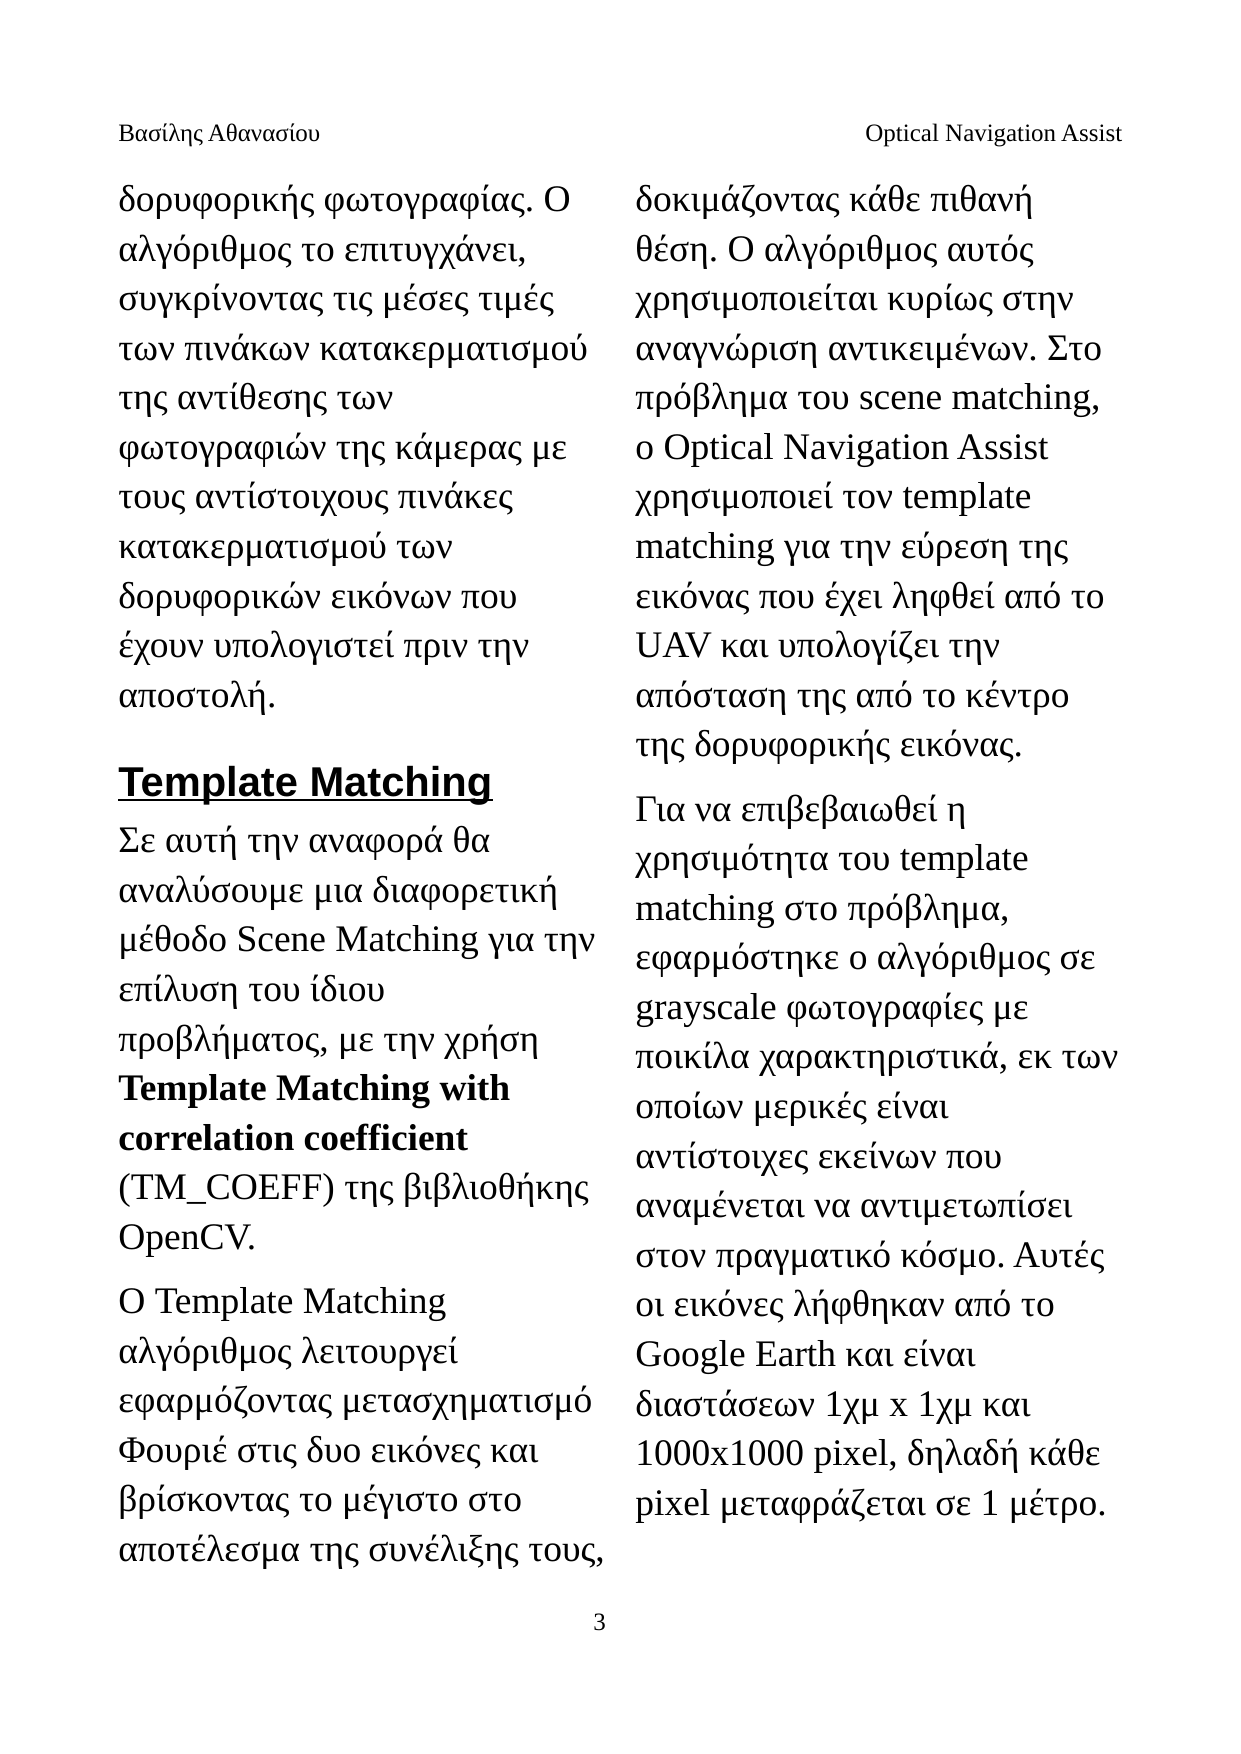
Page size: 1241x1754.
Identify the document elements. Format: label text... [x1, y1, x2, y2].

text δορυφορικής φωτογραφίας. Ο αλγόριθμος το επιτυγχάνει, συγκρίνοντας τις μέσες τιμές των πινάκων κατακερματισμού της αντίθεσης των φωτογραφιών της κάμερας με τους αντίστοιχους πινάκες κατακερματισμού των δορυφορικών εικόνων που έχουν υπολογιστεί πριν την αποστολή. [118, 176, 605, 715]
subtitle Template Matching [118, 757, 605, 805]
text Ο Template Matching αλγόριθμος λειτουργεί εφαρμόζοντας μετασχηματισμό Φουριέ στις δυο εικόνες και βρίσκοντας το μέγιστο στο αποτέλεσμα της συνέλιξης τους, [118, 1278, 605, 1569]
text Για να επιβεβαιωθεί η χρησιμότητα του template matching στο πρόβλημα, εφαρμόστηκε ο αλγόριθμος σε grayscale φωτογραφίες με ποικίλα χαρακτηριστικά, εκ των οποίων μερικές είναι αντίστοιχες εκείνων που αναμένεται να αντιμετωπίσει στον πραγματικό κόσμο. Αυτές οι εικόνες λήφθηκαν από το Google Earth και είναι διαστάσεων 1χμ x 1χμ και 1000x1000 pixel, δηλαδή κάθε pixel μεταφράζεται σε 1 μέτρο. [635, 786, 1122, 1523]
text δοκιμάζοντας κάθε πιθανή θέση. Ο αλγόριθμος αυτός χρησιμοποιείται κυρίως στην αναγνώριση αντικειμένων. Στο πρόβλημα του scene matching, ο Optical Navigation Assist χρησιμοποιεί τον template matching για την εύρεση της εικόνας που έχει ληφθεί από το UAV και υπολογίζει την απόσταση της από το κέντρο της δορυφορικής εικόνας. [635, 176, 1122, 765]
text Σε αυτή την αναφορά θα αναλύσουμε μια διαφορετική μέθοδο Scene Matching για την επίλυση του ίδιου προβλήματος, με την χρήση Template Matching with correlation coefficient (TM_COEFF) της βιβλιοθήκης OpenCV. [118, 818, 605, 1257]
